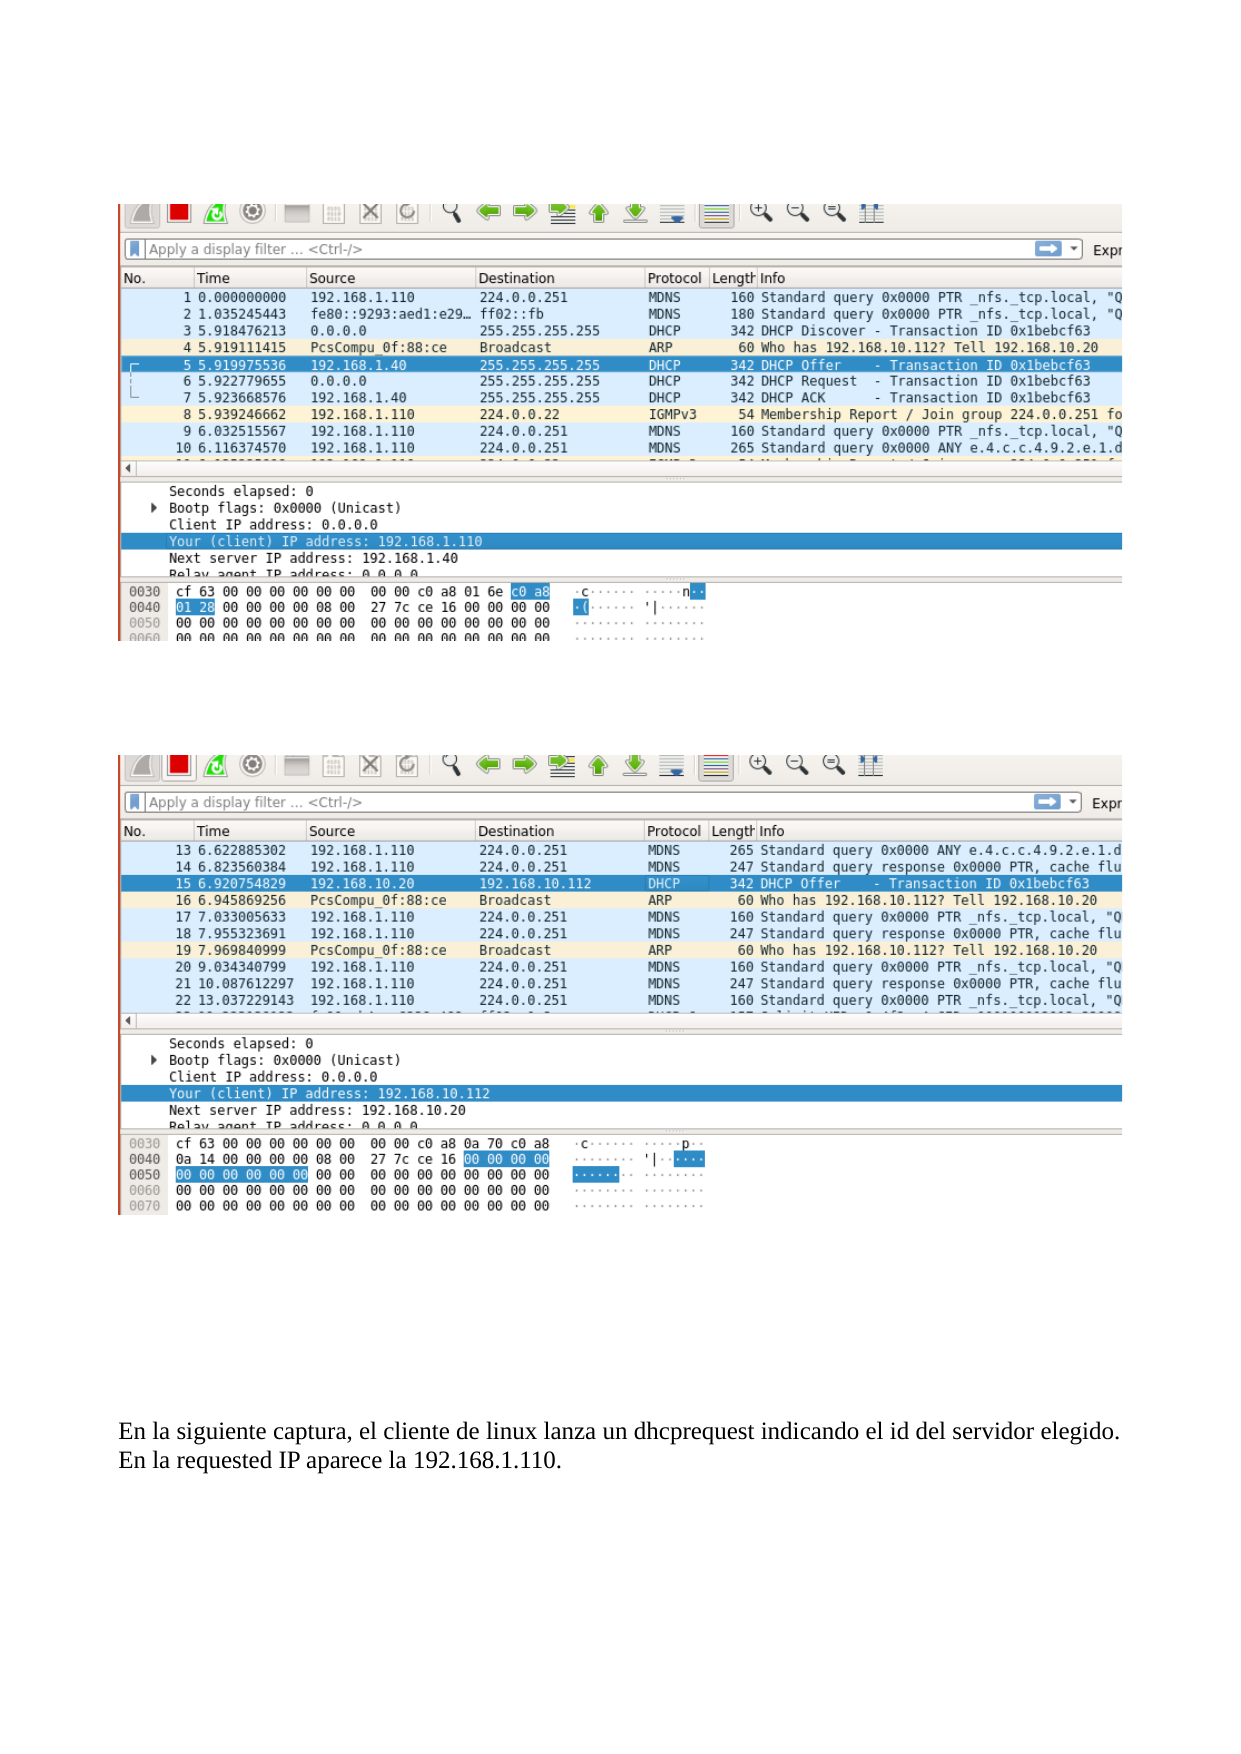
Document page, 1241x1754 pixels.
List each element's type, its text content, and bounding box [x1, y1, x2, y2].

text En la siguiente captura, el cliente de linux lanza un dhcprequest indicando el id del servidor elegido. En la requested IP aparece la 192.168.1.110. [118, 1416, 1122, 1473]
picture [118, 755, 1123, 1215]
picture [118, 204, 1123, 641]
